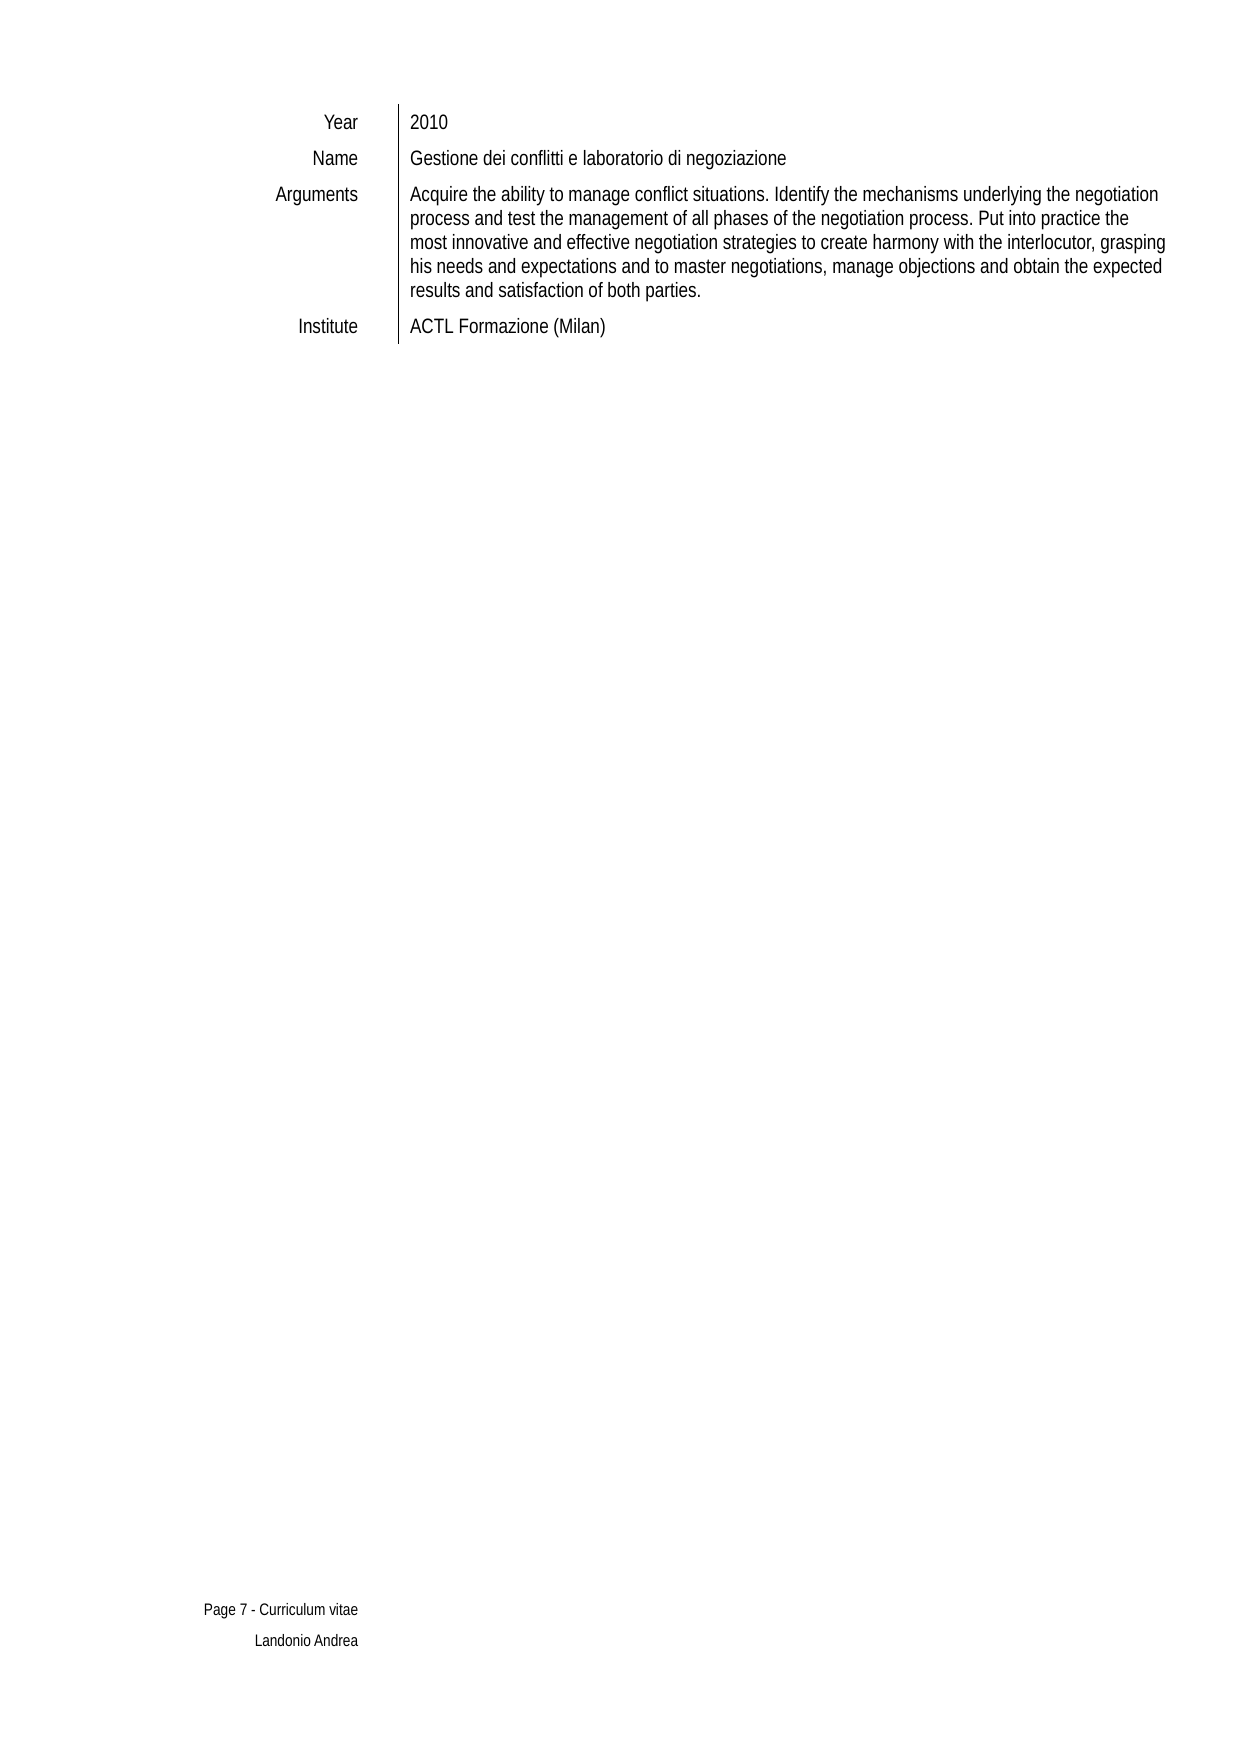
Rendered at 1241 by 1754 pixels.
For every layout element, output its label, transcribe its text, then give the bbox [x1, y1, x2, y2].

table_cell [369, 308, 398, 344]
table_cell Acquire the ability to manage conflict situations. Identify the mechanisms underlying the negotiation process and test the management of all phases of the negotiation process. Put into practice the most innovative and effective negotiation strategies to create harmony with the interlocutor, grasping his needs and expectations and to master negotiations, manage objections and obtain the expected results and satisfaction of both parties. [399, 176, 1181, 308]
table_cell Institute [59, 308, 369, 344]
table_cell [369, 140, 398, 176]
table_cell ACTL Formazione (Milan) [399, 308, 1181, 344]
table_header 2010 [399, 104, 1181, 140]
table_header [369, 104, 398, 140]
table_cell Gestione dei conflitti e laboratorio di negoziazione [399, 140, 1181, 176]
table_header Year [59, 104, 369, 140]
table_cell Name [59, 140, 369, 176]
table_cell Arguments [59, 176, 369, 308]
table_cell [369, 176, 398, 308]
